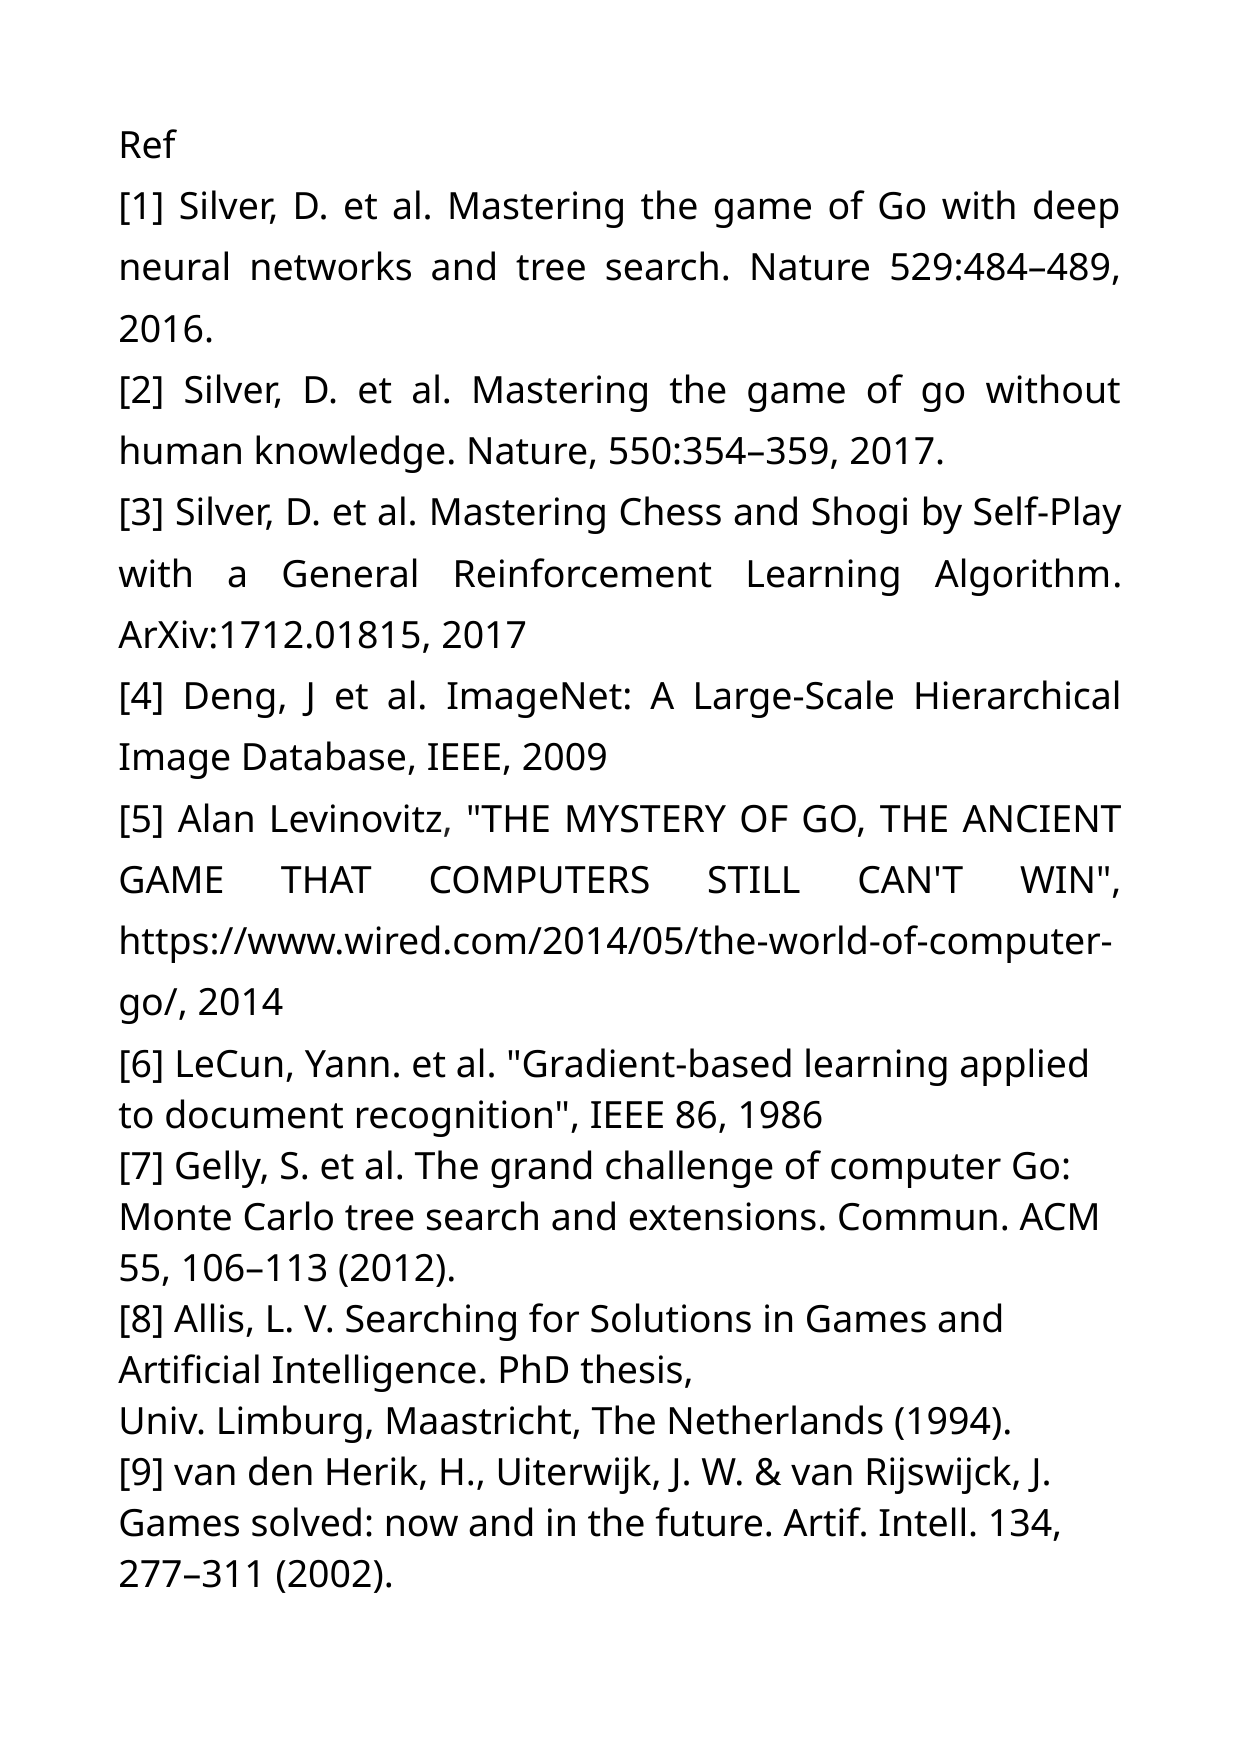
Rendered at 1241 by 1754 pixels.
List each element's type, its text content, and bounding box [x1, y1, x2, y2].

text [1] Silver, D. et al. Mastering the game of Go with deep neural networks and tree search. Nature 529:484–489, 2016. [118, 179, 1122, 353]
text Univ. Limburg, Maastricht, The Netherlands (1994). [118, 1394, 1122, 1445]
text [9] van den Herik, H., Uiterwijk, J. W. & van Rijswijck, J. Games solved: now and in the future. Artif. Intell. 134, 277–311 (2002). [118, 1445, 1122, 1598]
text [5] Alan Levinovitz, "THE MYSTERY OF GO, THE ANCIENT GAME THAT COMPUTERS STILL CAN'T WIN", https://www.wired.com/2014/05/the-world-of-computer-go/, 2014 [118, 792, 1122, 1027]
text [8] Allis, L. V. Searching for Solutions in Games and Artificial Intelligence. PhD thesis, [118, 1292, 1122, 1394]
text [7] Gelly, S. et al. The grand challenge of computer Go: Monte Carlo tree search and extensions. Commun. ACM 55, 106–113 (2012). [118, 1139, 1122, 1292]
text [2] Silver, D. et al. Mastering the game of go without human knowledge. Nature, 550:354–359, 2017. [118, 363, 1122, 475]
text [6] LeCun, Yann. et al. "Gradient-based learning applied to document recognition", IEEE 86, 1986 [118, 1037, 1122, 1139]
text [4] Deng, J et al. ImageNet: A Large-Scale Hierarchical Image Database, IEEE, 2009 [118, 669, 1122, 782]
text Ref [118, 118, 1122, 169]
text [3] Silver, D. et al. Mastering Chess and Shogi by Self-Play with a General Reinforcement Learning Algorithm. ArXiv:1712.01815, 2017 [118, 486, 1122, 659]
